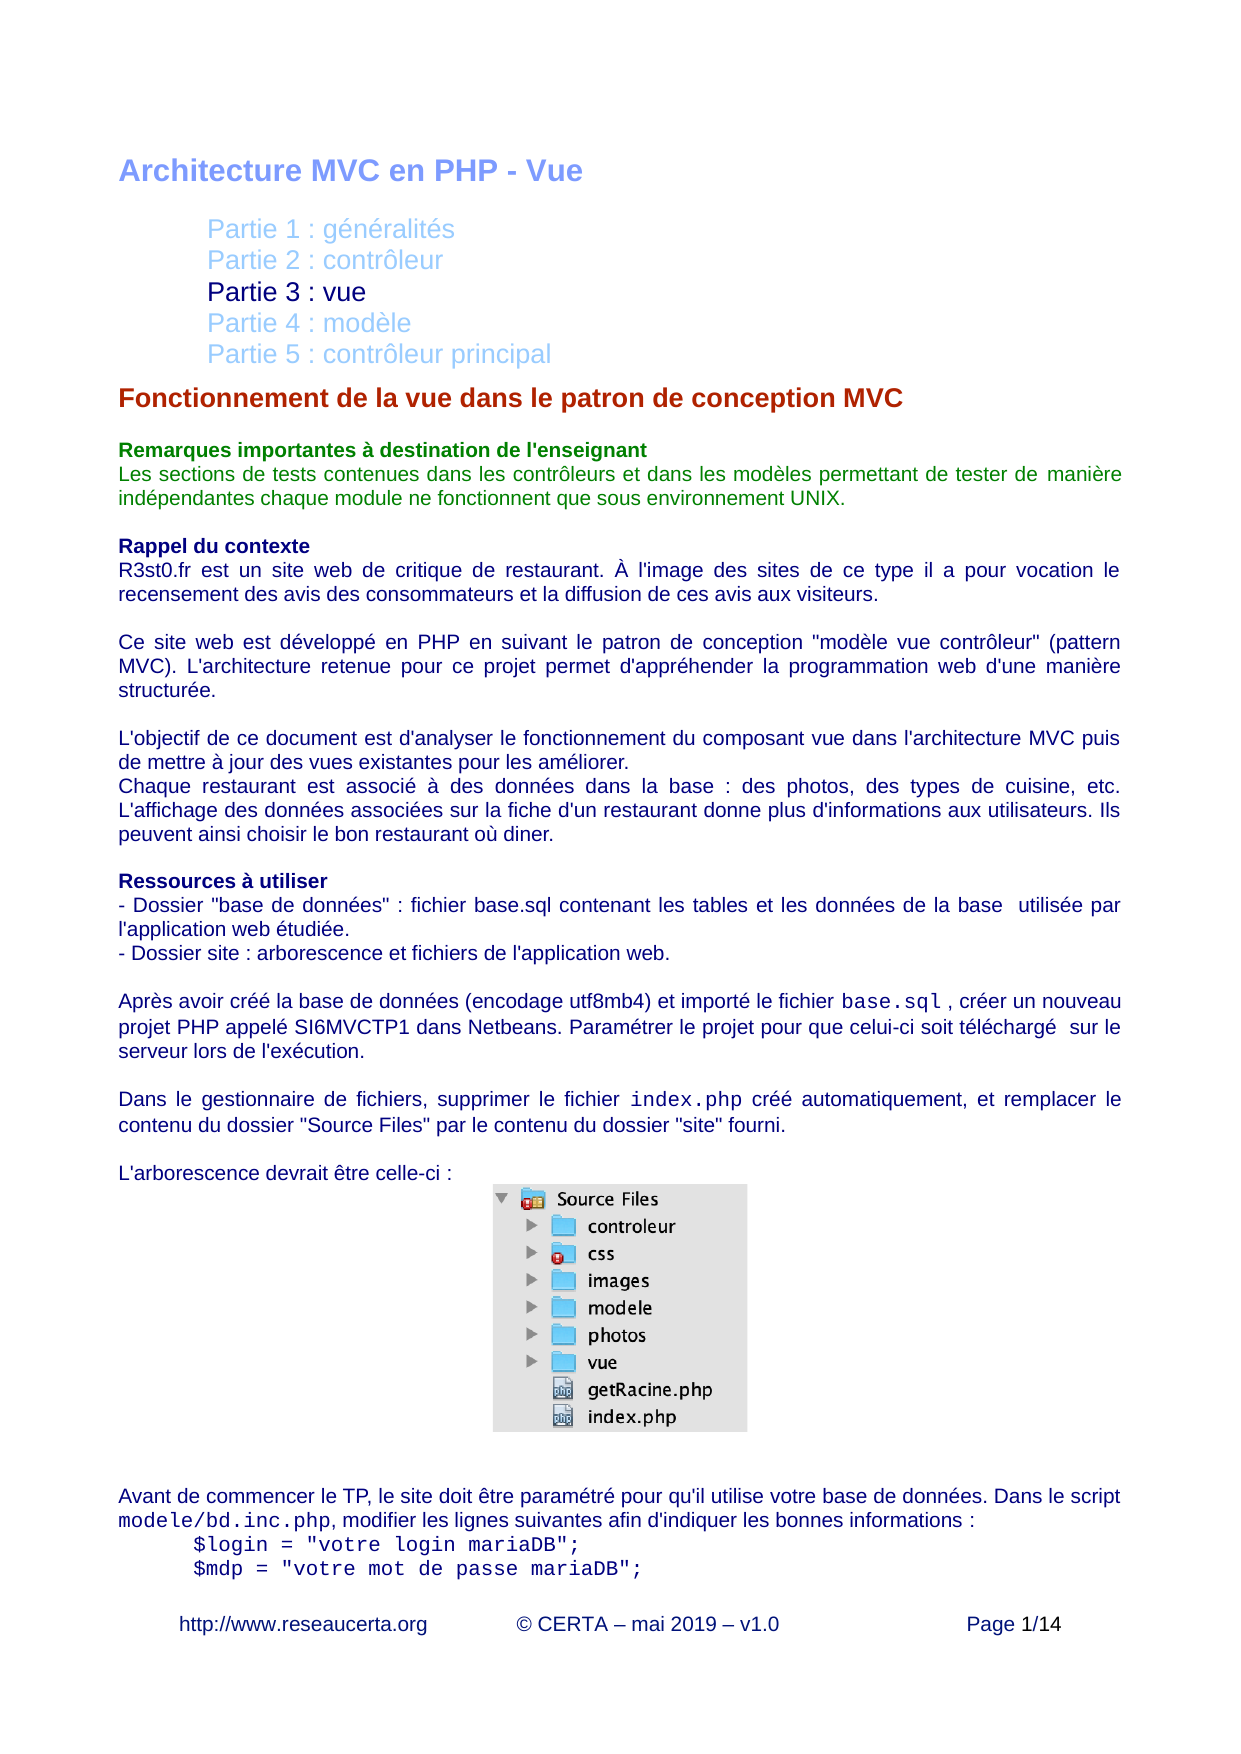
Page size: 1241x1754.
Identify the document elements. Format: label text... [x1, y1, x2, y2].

text Après avoir créé la base de données (encodage utf8mb4) et importé le fichier base.sql , créer un nouveau projet PHP appelé SI6MVCTP1 dans Netbeans. Paramétrer le projet pour que celui-ci soit téléchargé sur le serveur lors de l'exécution. [118, 989, 1122, 1063]
text Les sections de tests contenues dans les contrôleurs et dans les modèles permettant de tester de manière indépendantes chaque module ne fonctionnent que sous environnement UNIX. [118, 462, 1122, 510]
text Avant de commencer le TP, le site doit être paramétré pour qu'il utilise votre base de données. Dans le script modele/bd.inc.php, modifier les lignes suivantes afin d'indiquer les bonnes informations : [118, 1484, 1122, 1534]
text Ce site web est développé en PHP en suivant le patron de conception "modèle vue contrôleur" (pattern MVC). L'architecture retenue pour ce projet permet d'appréhender la programmation web d'une manière structurée. [118, 630, 1122, 702]
text Rappel du contexte [118, 534, 1122, 558]
text L'objectif de ce document est d'analyser le fonctionnement du composant vue dans l'architecture MVC puis de mettre à jour des vues existantes pour les améliorer. [118, 726, 1122, 773]
text Remarques importantes à destination de l'enseignant [118, 438, 1122, 462]
text Partie 2 : contrôleur [207, 244, 1122, 276]
text Ressources à utiliser [118, 869, 1122, 893]
picture [492, 1184, 748, 1432]
text Dans le gestionnaire de fichiers, supprimer le fichier index.php créé automatiquement, et remplacer le contenu du dossier "Source Files" par le contenu du dossier "site" fourni. [118, 1087, 1122, 1137]
text Chaque restaurant est associé à des données dans la base : des photos, des types de cuisine, etc. L'affichage des données associées sur la fiche d'un restaurant donne plus d'informations aux utilisateurs. Ils peuvent ainsi choisir le bon restaurant où diner. [118, 773, 1122, 845]
text Architecture MVC en PHP - Vue [118, 152, 1122, 188]
text L'arborescence devrait être celle-ci : [118, 1161, 1122, 1184]
text Partie 5 : contrôleur principal [207, 338, 1122, 369]
text R3st0.fr est un site web de critique de restaurant. À l'image des sites de ce type il a pour vocation le recensement des avis des consommateurs et la diffusion de ces avis aux visiteurs. [118, 558, 1122, 606]
text Partie 4 : modèle [207, 307, 1122, 338]
text - Dossier site : arborescence et fichiers de l'application web. [118, 941, 1122, 965]
text Fonctionnement de la vue dans le patron de conception MVC [118, 382, 1122, 413]
text - Dossier "base de données" : fichier base.sql contenant les tables et les données de la base utilisée par l'application web étudiée. [118, 893, 1122, 941]
text Partie 1 : généralités [207, 213, 1122, 244]
text $mdp = "votre mot de passe mariaDB"; [118, 1558, 1122, 1581]
text $login = "votre login mariaDB"; [118, 1534, 1122, 1558]
text Partie 3 : vue [207, 276, 1122, 307]
